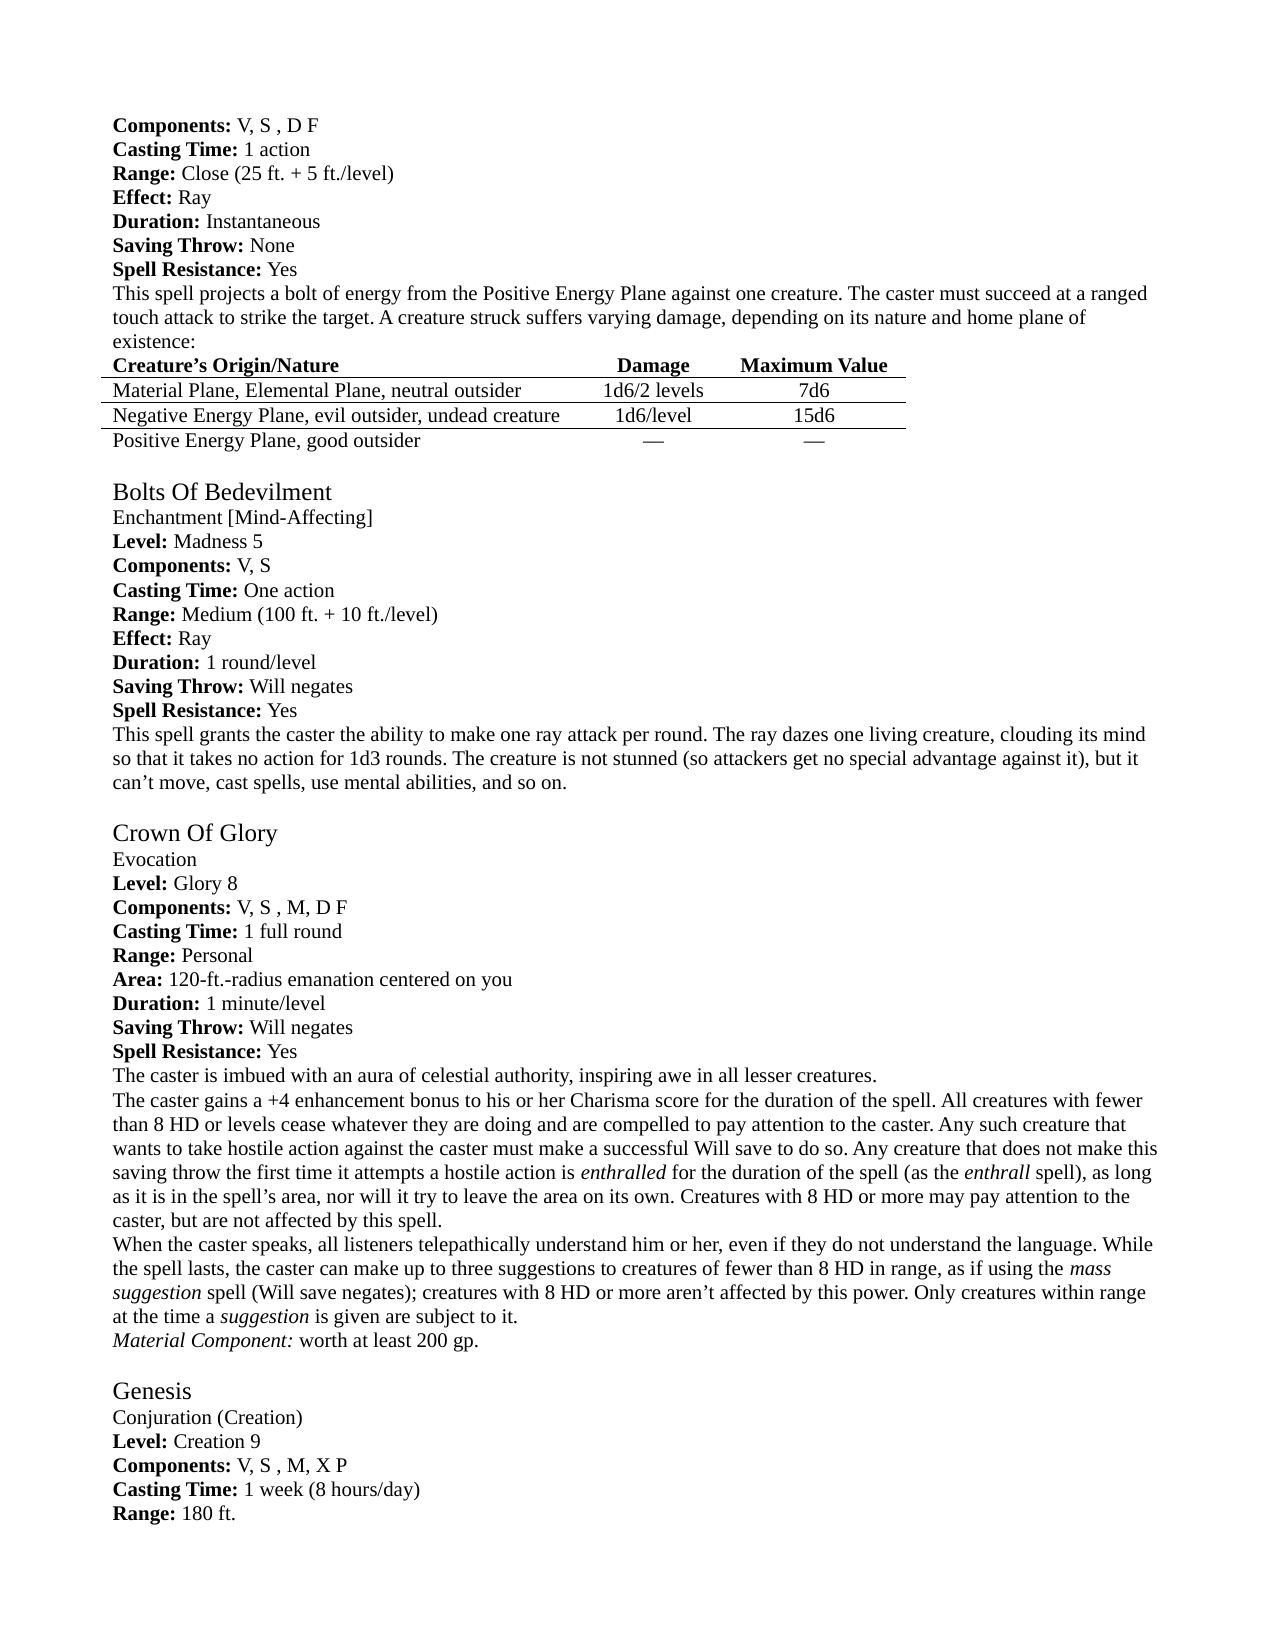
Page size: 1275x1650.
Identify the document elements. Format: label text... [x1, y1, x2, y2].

text Level: Madness 5 [112, 529, 1162, 553]
text The caster gains a +4 enhancement bonus to his or her Charisma score for the duration of the spell. All creatures with fewer than 8 HD or levels cease whatever they are doing and are compelled to pay attention to the caster. Any such creature that wants to take hostile action against the caster must make a successful Will save to do so. Any creature that does not make this saving throw the first time it attempts a hostile action is enthralled for the duration of the spell (as the enthrall spell), as long as it is in the spell’s area, nor will it try to leave the area on its own. Creatures with 8 HD or more may pay attention to the caster, but are not affected by this spell. [112, 1087, 1162, 1232]
text Effect: Ray [112, 185, 1162, 209]
text Range: Medium (100 ft. + 10 ft./level) [112, 602, 1162, 626]
text Components: V, S , D F [112, 112, 1162, 137]
subtitle Bolts Of Bedevilment [112, 477, 1162, 505]
text Spell Resistance: Yes [112, 698, 1162, 722]
text Effect: Ray [112, 626, 1162, 650]
text Saving Throw: Will negates [112, 674, 1162, 698]
text Duration: 1 round/level [112, 650, 1162, 674]
text The caster is imbued with an aura of celestial authority, inspiring awe in all lesser creatures. [112, 1063, 1162, 1087]
text Duration: 1 minute/level [112, 991, 1162, 1015]
table_cell 1d6/2 levels [585, 378, 721, 402]
text When the caster speaks, all listeners telepathically understand him or her, even if they do not understand the language. While the spell lasts, the caster can make up to three suggestions to creatures of fewer than 8 HD in range, as if using the mass suggestion spell (Will save negates); creatures with 8 HD or more aren’t affected by this power. Only creatures within range at the time a suggestion is given are subject to it. [112, 1232, 1162, 1328]
text Range: 180 ft. [112, 1501, 1162, 1525]
text Enchantment [Mind-Affecting] [112, 505, 1162, 529]
table_cell Material Plane, Elemental Plane, neutral outsider [101, 378, 585, 402]
text Saving Throw: Will negates [112, 1015, 1162, 1039]
text Components: V, S , M, D F [112, 895, 1162, 919]
text Duration: Instantaneous [112, 209, 1162, 233]
table_cell 15d6 [721, 403, 906, 427]
table_cell Positive Energy Plane, good outsider [101, 429, 585, 452]
text Spell Resistance: Yes [112, 257, 1162, 281]
text Level: Creation 9 [112, 1429, 1162, 1453]
text This spell grants the caster the ability to make one ray attack per round. The ray dazes one living creature, clouding its mind so that it takes no action for 1d3 rounds. The creature is not stunned (so attackers get no special advantage against it), but it can’t move, cast spells, use mental abilities, and so on. [112, 722, 1162, 794]
table_cell 7d6 [721, 378, 906, 402]
text Range: Close (25 ft. + 5 ft./level) [112, 161, 1162, 185]
table_header Damage [585, 353, 721, 377]
text Material Component: worth at least 200 gp. [112, 1328, 1162, 1352]
text Components: V, S [112, 553, 1162, 577]
table_cell — [721, 429, 906, 452]
text Conjuration (Creation) [112, 1405, 1162, 1429]
text Casting Time: 1 full round [112, 919, 1162, 943]
text Components: V, S , M, X P [112, 1453, 1162, 1477]
subtitle Crown Of Glory [112, 818, 1162, 847]
text Casting Time: 1 week (8 hours/day) [112, 1477, 1162, 1501]
text Casting Time: One action [112, 577, 1162, 602]
text Evocation [112, 847, 1162, 871]
subtitle Genesis [112, 1376, 1162, 1405]
table_cell 1d6/level [585, 403, 721, 427]
table_cell — [585, 429, 721, 452]
text Range: Personal [112, 943, 1162, 967]
table_header Maximum Value [721, 353, 906, 377]
table_header Creature’s Origin/Nature [101, 353, 585, 377]
table_cell Negative Energy Plane, evil outsider, undead creature [101, 403, 585, 427]
text Casting Time: 1 action [112, 137, 1162, 161]
text Area: 120-ft.-radius emanation centered on you [112, 967, 1162, 991]
text Level: Glory 8 [112, 871, 1162, 895]
text Spell Resistance: Yes [112, 1039, 1162, 1063]
text Saving Throw: None [112, 233, 1162, 257]
text This spell projects a bolt of energy from the Positive Energy Plane against one creature. The caster must succeed at a ranged touch attack to strike the target. A creature struck suffers varying damage, depending on its nature and home plane of existence: [112, 281, 1162, 353]
